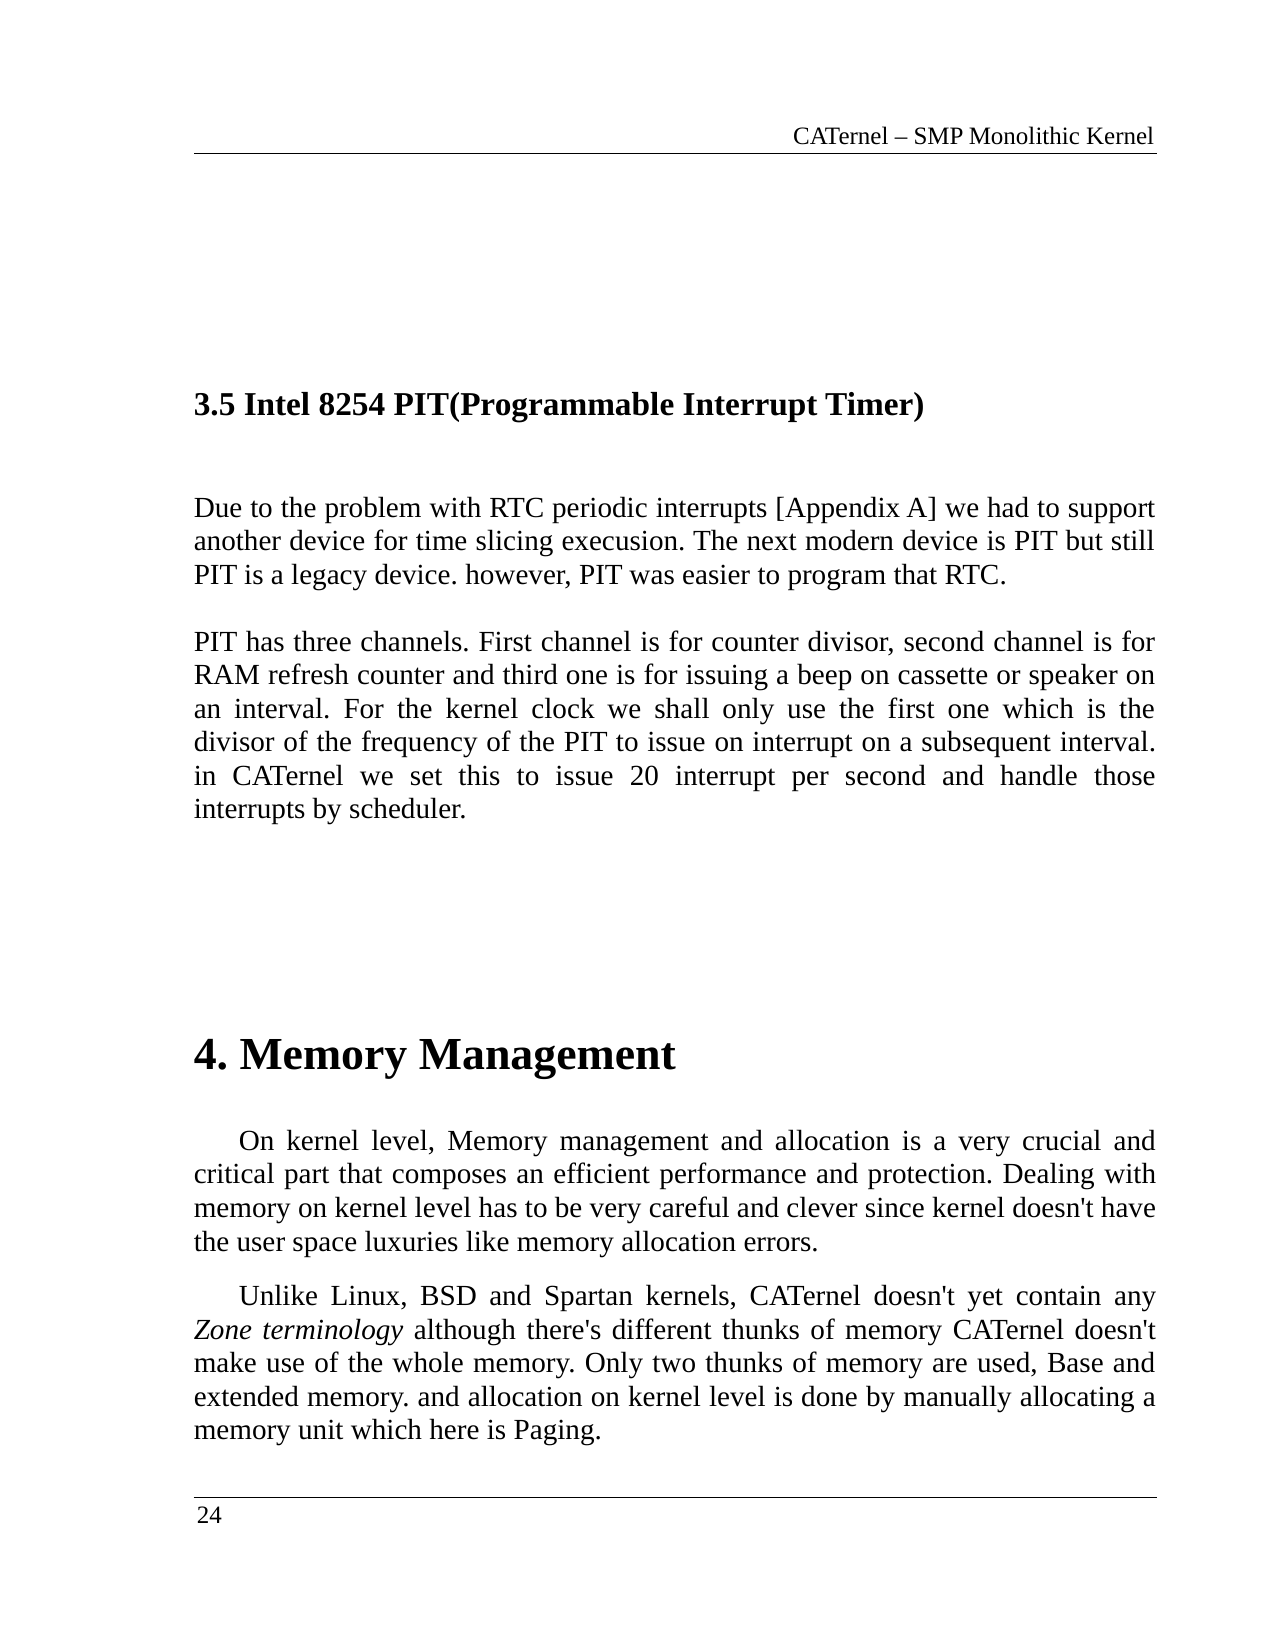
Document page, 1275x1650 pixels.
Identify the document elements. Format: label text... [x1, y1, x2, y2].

text 4. Memory Management [193, 1026, 1157, 1079]
text On kernel level, Memory management and allocation is a very crucial and critical part that composes an efficient performance and protection. Dealing with memory on kernel level has to be very careful and clever since kernel doesn't have the user space luxuries like memory allocation errors. [193, 1123, 1157, 1257]
text 3.5 Intel 8254 PIT(Programmable Interrupt Timer) [193, 384, 1157, 423]
text PIT has three channels. First channel is for counter divisor, second channel is for RAM refresh counter and third one is for issuing a beep on cassette or speaker on an interval. For the kernel clock we shall only use the first one which is the divisor of the frequency of the PIT to issue on interrupt on a subsequent interval. in CATernel we set this to issue 20 interrupt per second and handle those interrupts by scheduler. [193, 624, 1157, 825]
text Due to the problem with RTC periodic interrupts [Appendix A] we had to support another device for time slicing execusion. The next modern device is PIT but still PIT is a legacy device. however, PIT was easier to program that RTC. [193, 490, 1157, 590]
text Unlike Linux, BSD and Spartan kernels, CATernel doesn't yet contain any Zone terminology although there's different thunks of memory CATernel doesn't make use of the whole memory. Only two thunks of memory are used, Base and extended memory. and allocation on kernel level is done by manually allocating a memory unit which here is Paging. [193, 1278, 1157, 1446]
